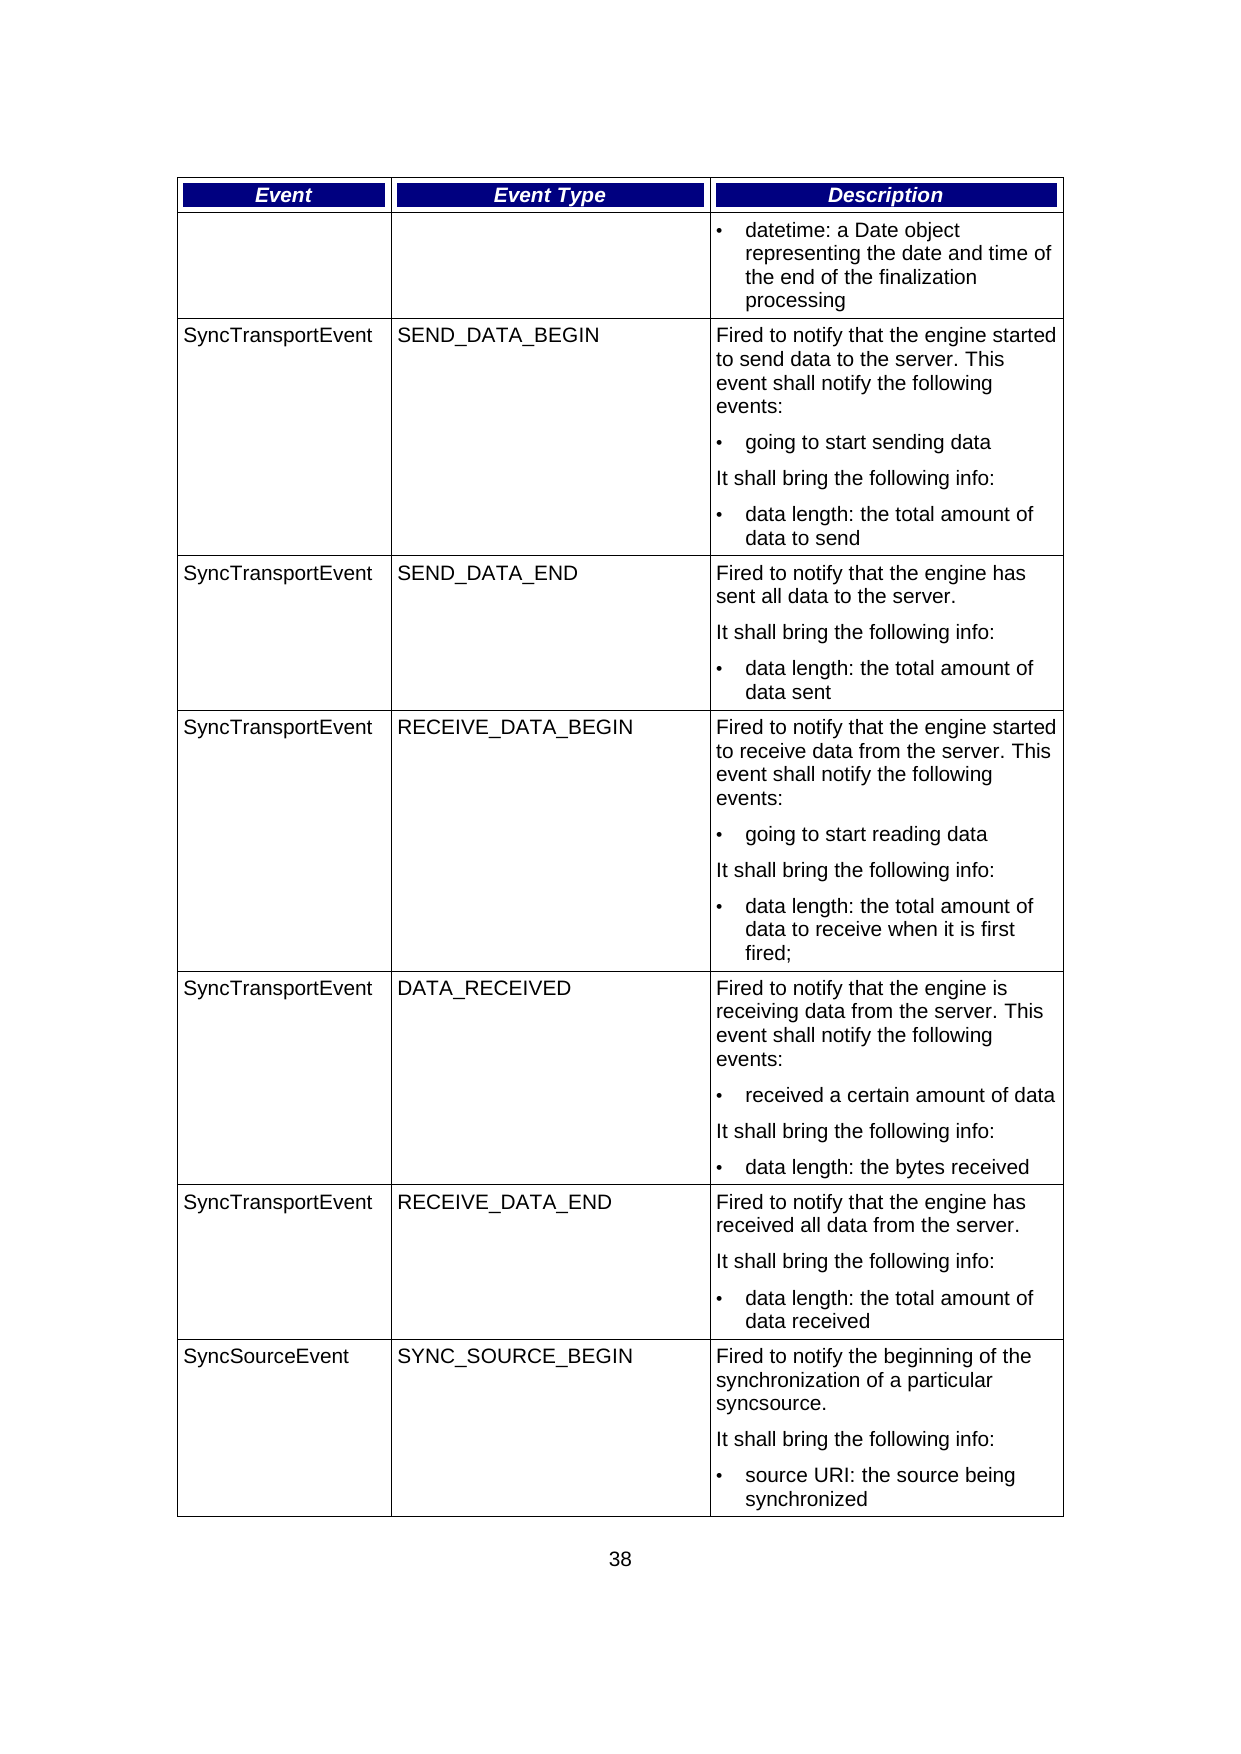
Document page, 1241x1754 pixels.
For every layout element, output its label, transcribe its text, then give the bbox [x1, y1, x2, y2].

table_cell [178, 213, 391, 318]
table_header Event Type [392, 178, 710, 212]
table_header Description [711, 178, 1063, 212]
table_cell Fired to notify that the final package was correctly set and processed. It brings the following info: datetime: a Date object representing the date and time of the end of the finalization processing [711, 213, 1063, 318]
table_cell RECEIVE_DATA_BEGIN [392, 711, 710, 971]
table_cell SyncSourceEvent [178, 1340, 391, 1516]
table_cell SEND_DATA_END [392, 556, 710, 710]
table_cell SEND_DATA_BEGIN [392, 319, 710, 555]
table_cell [392, 213, 710, 318]
table_cell SyncTransportEvent [178, 1185, 391, 1339]
table_cell DATA_RECEIVED [392, 972, 710, 1184]
table_cell Fired to notify that the engine started to send data to the server. This event shall notify the following events: going to start sending data It shall bring the following info: data length: the total amount of data to send [711, 319, 1063, 555]
table_cell SyncTransportEvent [178, 556, 391, 710]
table_cell Fired to notify that the engine has received all data from the server. It shall bring the following info: data length: the total amount of data received [711, 1185, 1063, 1339]
table_cell Fired to notify that the engine is receiving data from the server. This event shall notify the following events: received a certain amount of data It shall bring the following info: data length: the bytes received [711, 972, 1063, 1184]
table_cell SyncTransportEvent [178, 972, 391, 1184]
table_cell SyncTransportEvent [178, 711, 391, 971]
table_cell SyncTransportEvent [178, 319, 391, 555]
table_cell Fired to notify that the engine started to receive data from the server. This event shall notify the following events: going to start reading data It shall bring the following info: data length: the total amount of data to receive when it is first fired; [711, 711, 1063, 971]
table_cell RECEIVE_DATA_END [392, 1185, 710, 1339]
table_cell Fired to notify that the engine has sent all data to the server. It shall bring the following info: data length: the total amount of data sent [711, 556, 1063, 710]
table_cell Fired to notify the beginning of the synchronization of a particular syncsource. It shall bring the following info: source URI: the source being synchronized sourcename: the source name mode: type of the performed sync date: a Date object representing the date and time of the beginning of the synchronization [711, 1340, 1063, 1516]
table_cell SYNC_SOURCE_BEGIN [392, 1340, 710, 1516]
table_header Event [178, 178, 391, 212]
